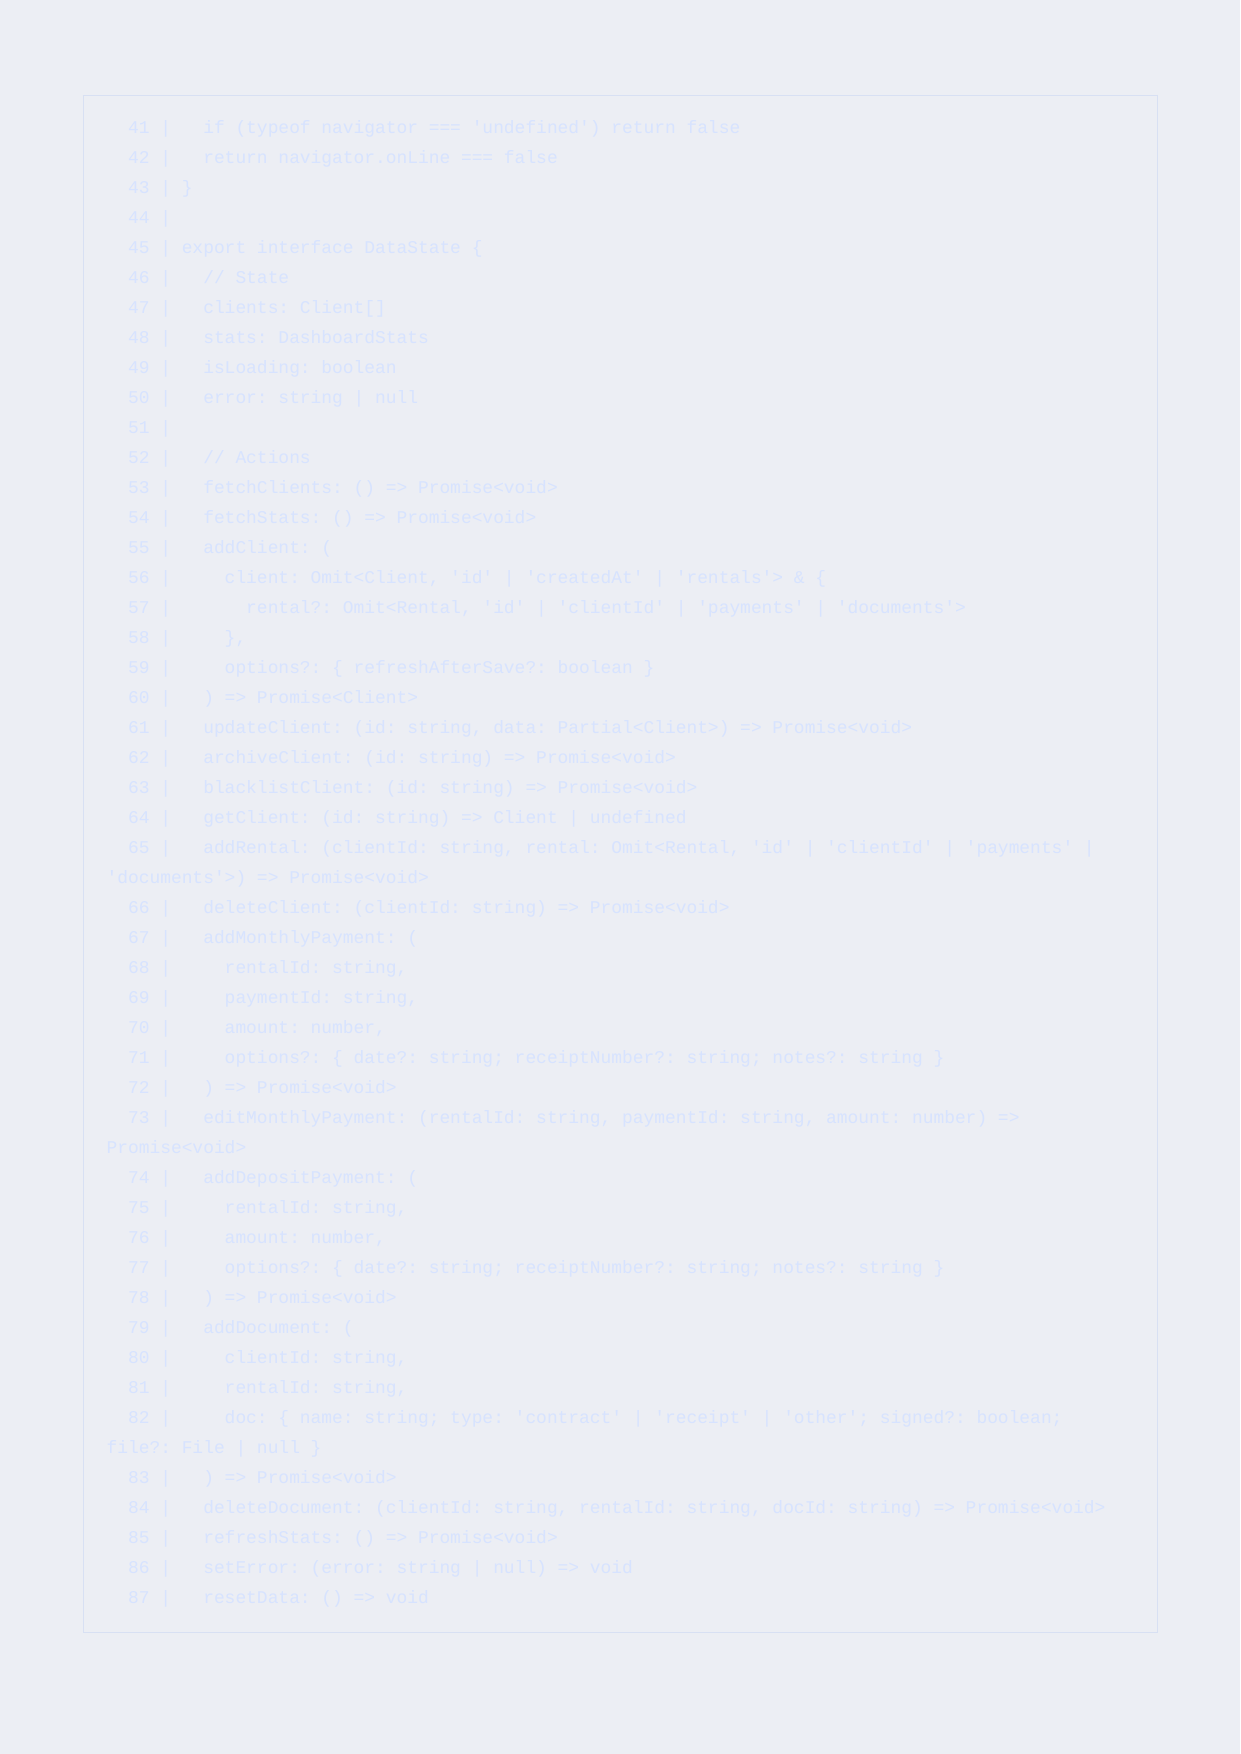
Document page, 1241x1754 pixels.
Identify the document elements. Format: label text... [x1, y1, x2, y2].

text 73 | editMonthlyPayment: (rentalId: string, paymentId: string, amount: number) => Promise<void> [84, 1084, 1157, 1144]
text 67 | addMonthlyPayment: ( [84, 904, 1157, 934]
text 82 | doc: { name: string; type: 'contract' | 'receipt' | 'other'; signed?: boolean; file?: File | null } [84, 1384, 1157, 1444]
text 62 | archiveClient: (id: string) => Promise<void> [84, 724, 1157, 754]
text 60 | ) => Promise<Client> [84, 664, 1157, 694]
text 76 | amount: number, [84, 1204, 1157, 1234]
text 78 | ) => Promise<void> [84, 1264, 1157, 1294]
text 56 | client: Omit<Client, 'id' | 'createdAt' | 'rentals'> & { [84, 544, 1157, 574]
text 53 | fetchClients: () => Promise<void> [84, 454, 1157, 484]
text 44 | [84, 184, 1157, 214]
text 79 | addDocument: ( [84, 1294, 1157, 1324]
text 43 | } [84, 154, 1157, 184]
text 86 | setError: (error: string | null) => void [84, 1534, 1157, 1564]
text 41 | if (typeof navigator === 'undefined') return false [84, 96, 1157, 124]
text 63 | blacklistClient: (id: string) => Promise<void> [84, 754, 1157, 784]
text 80 | clientId: string, [84, 1324, 1157, 1354]
text 57 | rental?: Omit<Rental, 'id' | 'clientId' | 'payments' | 'documents'> [84, 574, 1157, 604]
text 42 | return navigator.onLine === false [84, 124, 1157, 154]
text 50 | error: string | null [84, 364, 1157, 394]
text 66 | deleteClient: (clientId: string) => Promise<void> [84, 874, 1157, 904]
text 74 | addDepositPayment: ( [84, 1144, 1157, 1174]
text 64 | getClient: (id: string) => Client | undefined [84, 784, 1157, 814]
text 52 | // Actions [84, 424, 1157, 454]
text 54 | fetchStats: () => Promise<void> [84, 484, 1157, 514]
text 72 | ) => Promise<void> [84, 1054, 1157, 1084]
text 51 | [84, 394, 1157, 424]
text 49 | isLoading: boolean [84, 334, 1157, 364]
text 84 | deleteDocument: (clientId: string, rentalId: string, docId: string) => Promise<void> [84, 1474, 1157, 1504]
text 83 | ) => Promise<void> [84, 1444, 1157, 1474]
text 65 | addRental: (clientId: string, rental: Omit<Rental, 'id' | 'clientId' | 'payments' | 'documents'>) => Promise<void> [84, 814, 1157, 874]
text 87 | resetData: () => void [84, 1564, 1157, 1632]
text 70 | amount: number, [84, 994, 1157, 1024]
text 75 | rentalId: string, [84, 1174, 1157, 1204]
text 71 | options?: { date?: string; receiptNumber?: string; notes?: string } [84, 1024, 1157, 1054]
text 58 | }, [84, 604, 1157, 634]
text 59 | options?: { refreshAfterSave?: boolean } [84, 634, 1157, 664]
text 61 | updateClient: (id: string, data: Partial<Client>) => Promise<void> [84, 694, 1157, 724]
text 81 | rentalId: string, [84, 1354, 1157, 1384]
text 45 | export interface DataState { [84, 214, 1157, 244]
text 55 | addClient: ( [84, 514, 1157, 544]
text 48 | stats: DashboardStats [84, 304, 1157, 334]
text 68 | rentalId: string, [84, 934, 1157, 964]
text 85 | refreshStats: () => Promise<void> [84, 1504, 1157, 1534]
text 47 | clients: Client[] [84, 274, 1157, 304]
text 46 | // State [84, 244, 1157, 274]
text 69 | paymentId: string, [84, 964, 1157, 994]
text 77 | options?: { date?: string; receiptNumber?: string; notes?: string } [84, 1234, 1157, 1264]
